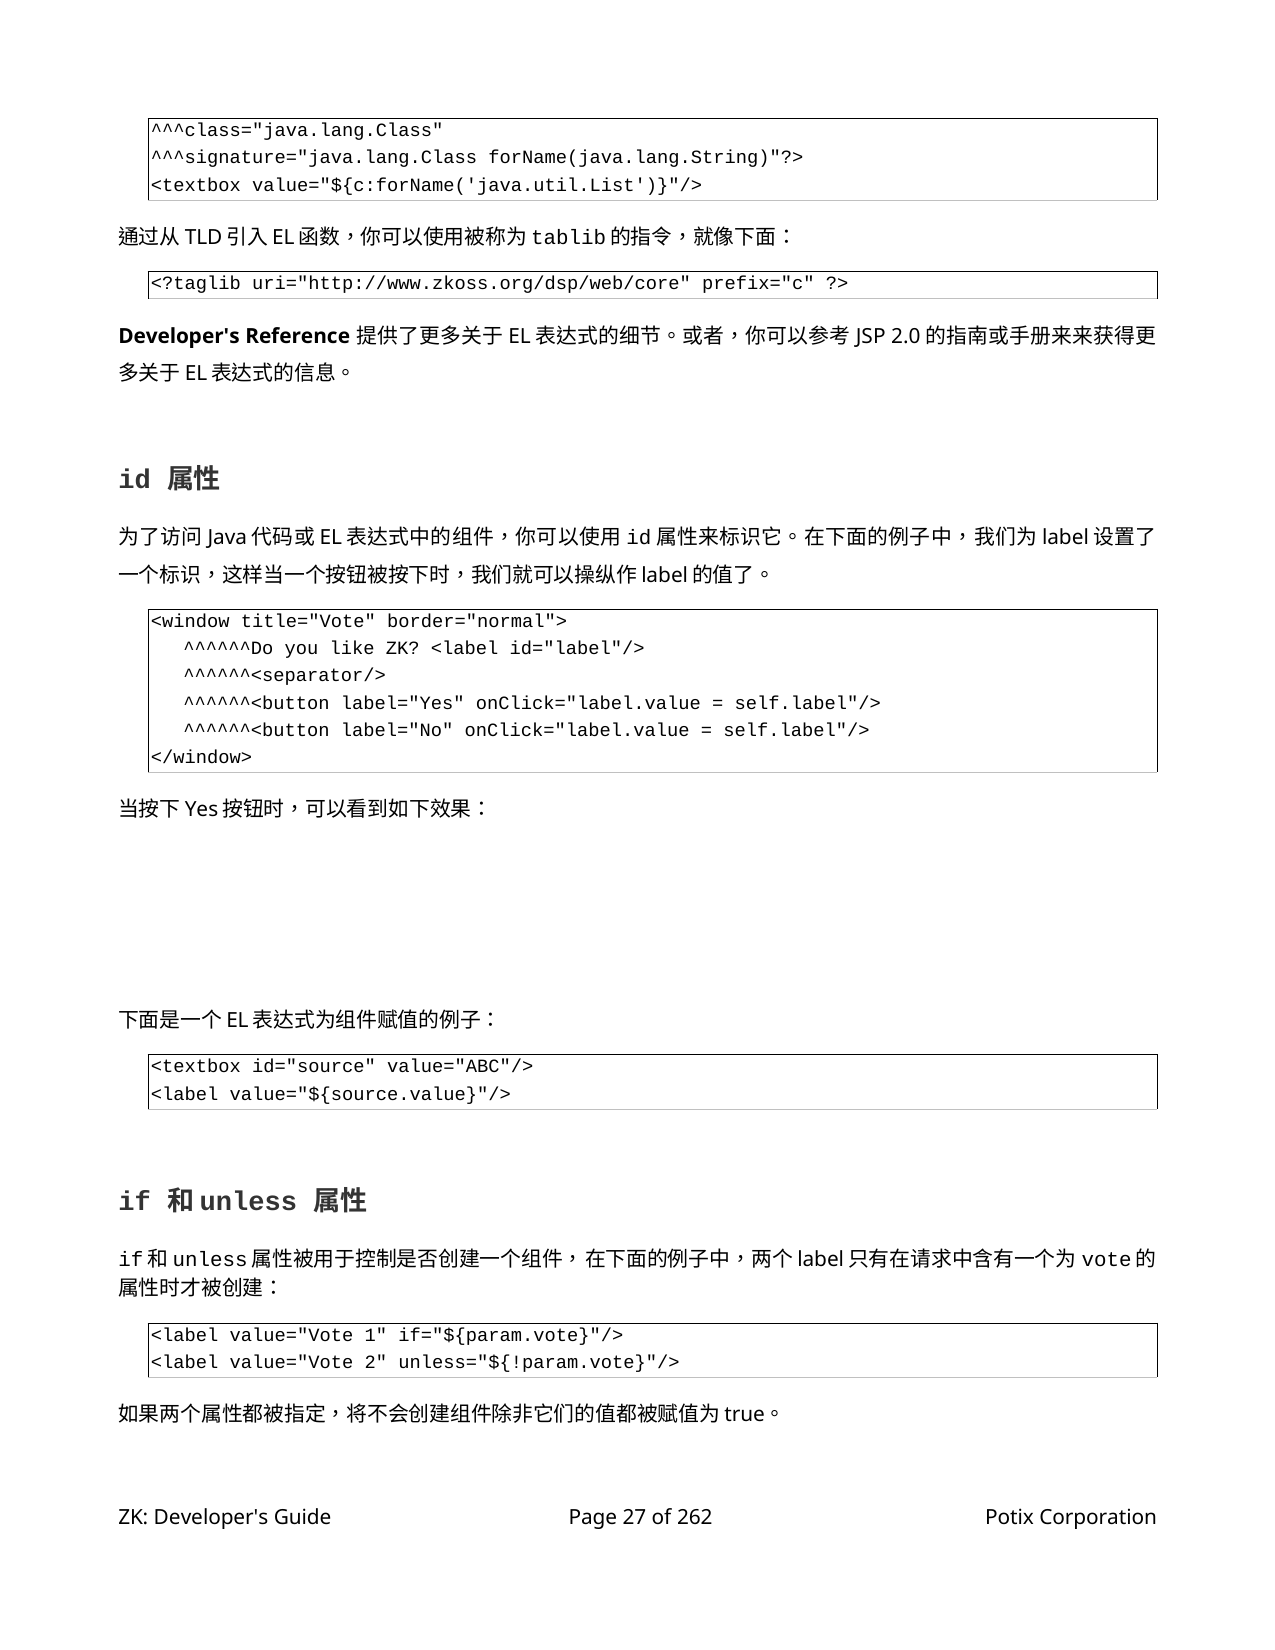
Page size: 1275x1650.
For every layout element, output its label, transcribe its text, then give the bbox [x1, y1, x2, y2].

text ^^^class="java.lang.Class" [149, 119, 1157, 142]
text 为了访问Java代码或EL表达式中的组件，你可以使用id属性来标识它。在下面的例子中，我们为label设置了一个标识，这样当一个按钮被按下时，我们就可以操纵作label的值了。 [118, 520, 1157, 588]
text ^^^^^^Do you like ZK? <label id="label"/> [149, 636, 1157, 660]
text <label value="Vote 2" unless="${!param.vote}"/> [149, 1350, 1157, 1377]
subtitle id 属性 [118, 457, 1157, 497]
text <textbox value="${c:forName('java.util.List')}"/> [149, 172, 1157, 200]
text if和unless属性被用于控制是否创建一个组件，在下面的例子中，两个label只有在请求中含有一个为vote的属性时才被创建： [118, 1242, 1157, 1302]
text ^^^^^^<button label="Yes" onClick="label.value = self.label"/> [149, 691, 1157, 715]
text 当按下Yes按钮时，可以看到如下效果： [118, 793, 1157, 823]
text Developer's Reference 提供了更多关于EL表达式的细节。或者，你可以参考JSP 2.0的指南或手册来来获得更多关于EL表达式的信息。 [118, 319, 1157, 387]
text ^^^signature="java.lang.Class forName(java.lang.String)"?> [149, 145, 1157, 169]
subtitle if 和unless 属性 [118, 1179, 1157, 1219]
text <window title="Vote" border="normal"> [149, 610, 1157, 633]
text <textbox id="source" value="ABC"/> [149, 1055, 1157, 1078]
text 下面是一个EL表达式为组件赋值的例子： [118, 1004, 1157, 1034]
text </window> [149, 745, 1157, 772]
text ^^^^^^<button label="No" onClick="label.value = self.label"/> [149, 718, 1157, 742]
text <label value="Vote 1" if="${param.vote}"/> [149, 1324, 1157, 1347]
text 如果两个属性都被指定，将不会创建组件除非它们的值都被赋值为true。 [118, 1398, 1157, 1428]
text 通过从TLD引入EL函数，你可以使用被称为tablib的指令，就像下面： [118, 220, 1157, 251]
text <label value="${source.value}"/> [149, 1081, 1157, 1109]
text ^^^^^^<separator/> [149, 663, 1157, 688]
text <?taglib uri="http://www.zkoss.org/dsp/web/core" prefix="c" ?> [149, 272, 1157, 298]
